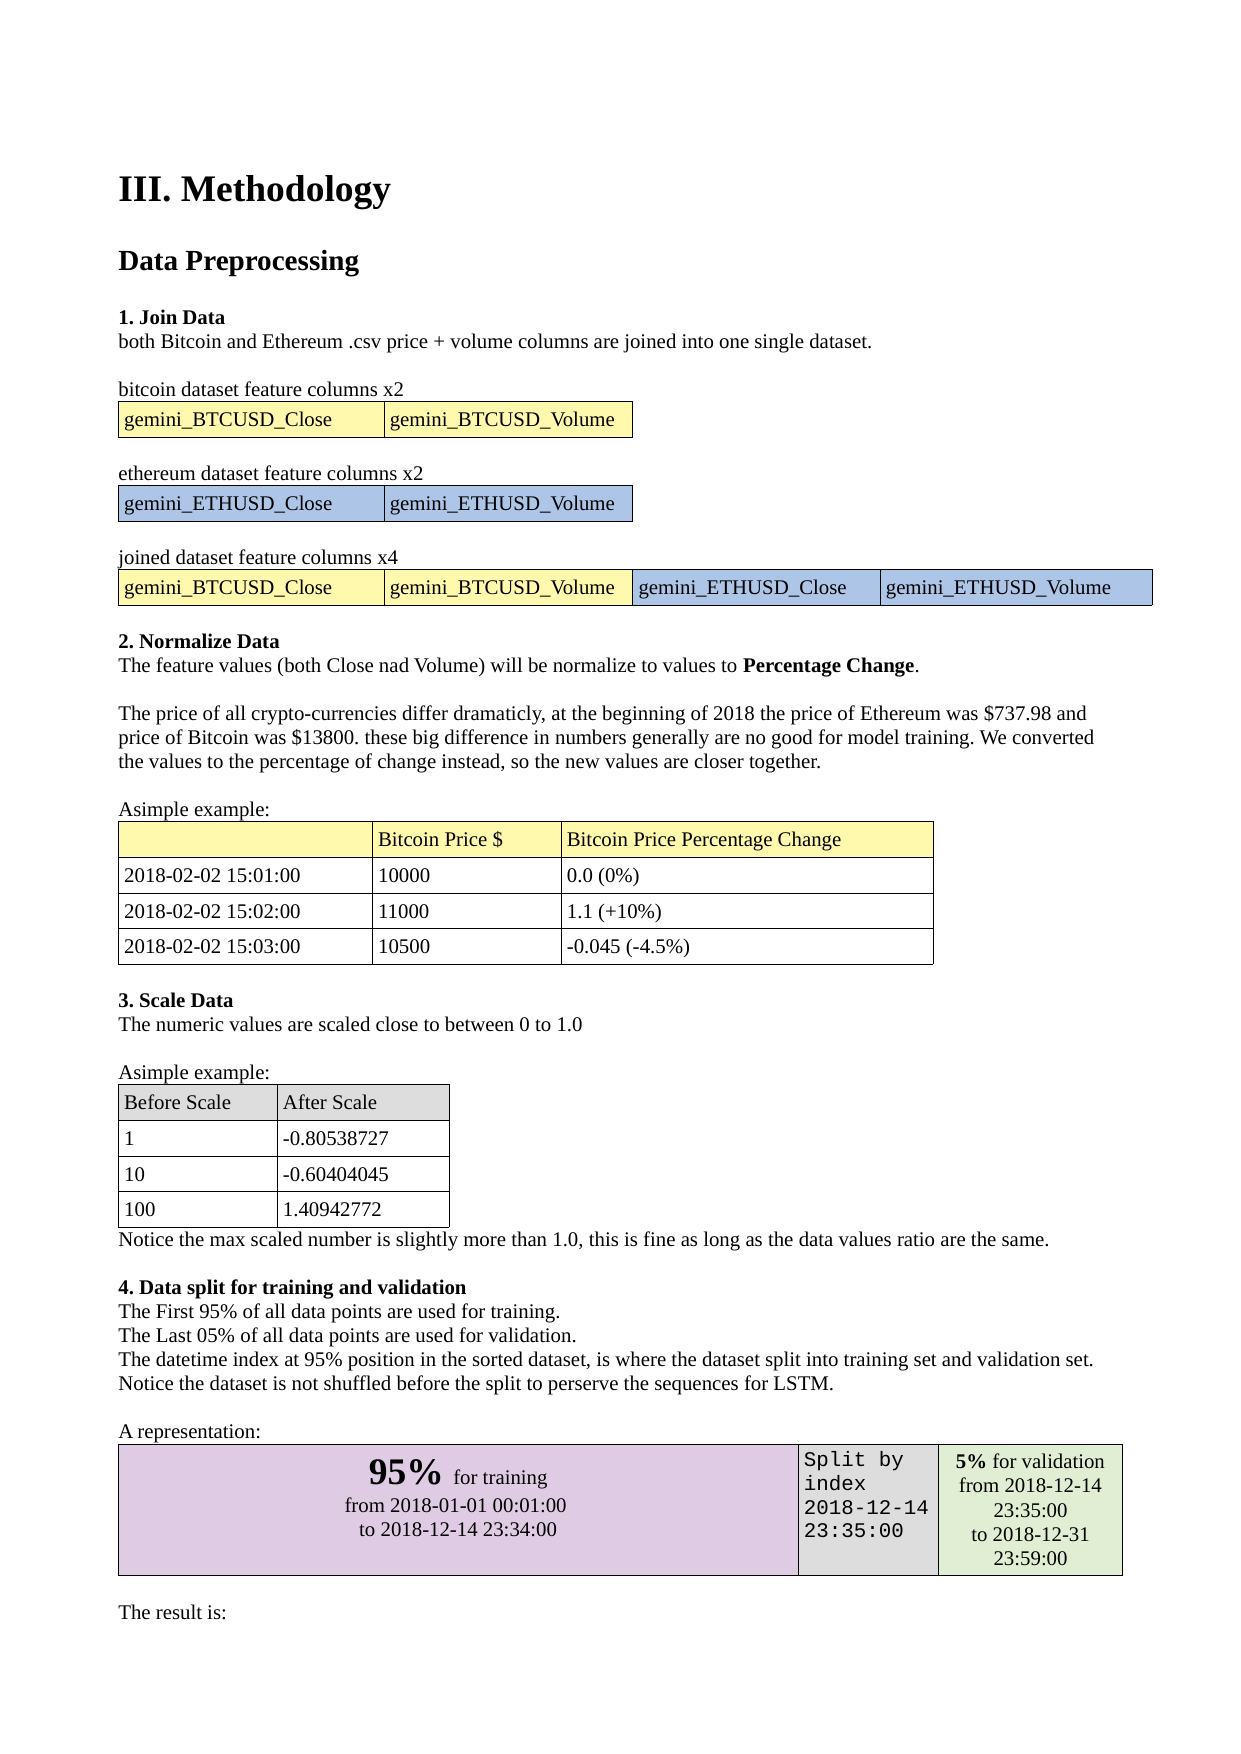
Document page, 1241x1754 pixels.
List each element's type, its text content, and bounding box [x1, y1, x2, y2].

table_cell 10 [119, 1157, 277, 1191]
table_cell -0.80538727 [278, 1121, 449, 1156]
table_header Bitcoin Price Percentage Change [562, 822, 933, 857]
text Asimple example: [118, 797, 1122, 821]
table_header Before Scale [119, 1085, 277, 1120]
text 4. Data split for training and validation [118, 1275, 1122, 1299]
table_header Split by index 2018-12-14 23:35:00 [799, 1445, 938, 1575]
table_cell 1.40942772 [278, 1192, 449, 1227]
table_cell 2018-02-02 15:03:00 [119, 929, 372, 964]
text The feature values (both Close nad Volume) will be normalize to values to Percentage Change. [118, 653, 1122, 677]
text 3. Scale Data [118, 988, 1122, 1012]
table_cell -0.045 (-4.5%) [562, 929, 933, 964]
table_header Bitcoin Price $ [373, 822, 561, 857]
table_cell -0.60404045 [278, 1157, 449, 1191]
table_cell 11000 [373, 894, 561, 928]
table_cell 2018-02-02 15:01:00 [119, 858, 372, 893]
table_header gemini_ETHUSD_Close [119, 486, 384, 521]
table_cell 1 [119, 1121, 277, 1156]
text The datetime index at 95% position in the sorted dataset, is where the dataset split into training set and validation set. Notice the dataset is not shuffled before the split to perserve the sequences for LSTM. [118, 1347, 1122, 1395]
table_cell 10000 [373, 858, 561, 893]
text The price of all crypto-currencies differ dramaticly, at the beginning of 2018 the price of Ethereum was $737.98 and price of Bitcoin was $13800. these big difference in numbers generally are no good for model training. We converted the values to the percentage of change instead, so the new values are closer together. [118, 701, 1122, 773]
text The First 95% of all data points are used for training. [118, 1299, 1122, 1323]
table_header gemini_BTCUSD_Volume [385, 570, 632, 605]
table_header gemini_ETHUSD_Volume [881, 570, 1152, 605]
table_header gemini_BTCUSD_Close [119, 402, 384, 437]
text bitcoin dataset feature columns x2 [118, 377, 1122, 401]
table_cell 10500 [373, 929, 561, 964]
table_header gemini_BTCUSD_Volume [385, 402, 632, 437]
table_header 5% for validation from 2018-12-14 23:35:00 to 2018-12-31 23:59:00 [939, 1445, 1122, 1575]
table_header [119, 822, 372, 857]
table_cell 2018-02-02 15:02:00 [119, 894, 372, 928]
table_cell 1.1 (+10%) [562, 894, 933, 928]
text Notice the max scaled number is slightly more than 1.0, this is fine as long as the data values ratio are the same. [118, 1227, 1122, 1251]
text The numeric values are scaled close to between 0 to 1.0 [118, 1012, 1122, 1036]
table_header gemini_BTCUSD_Close [119, 570, 384, 605]
text A representation: [118, 1419, 1122, 1443]
table_cell 100 [119, 1192, 277, 1227]
text The Last 05% of all data points are used for validation. [118, 1323, 1122, 1347]
text both Bitcoin and Ethereum .csv price + volume columns are joined into one single dataset. [118, 329, 1122, 353]
text joined dataset feature columns x4 [118, 545, 1122, 569]
text The result is: [118, 1599, 1122, 1624]
table_header After Scale [278, 1085, 449, 1120]
text 1. Join Data [118, 305, 1122, 329]
text ethereum dataset feature columns x2 [118, 461, 1122, 485]
subtitle Data Preprocessing [118, 243, 1122, 276]
table_cell 0.0 (0%) [562, 858, 933, 893]
table_header gemini_ETHUSD_Volume [385, 486, 632, 521]
text Asimple example: [118, 1060, 1122, 1084]
table_header 95% for training from 2018-01-01 00:01:00 to 2018-12-14 23:34:00 [119, 1445, 798, 1575]
text 2. Normalize Data [118, 629, 1122, 653]
table_header gemini_ETHUSD_Close [633, 570, 880, 605]
subtitle III. Methodology [118, 166, 1122, 209]
